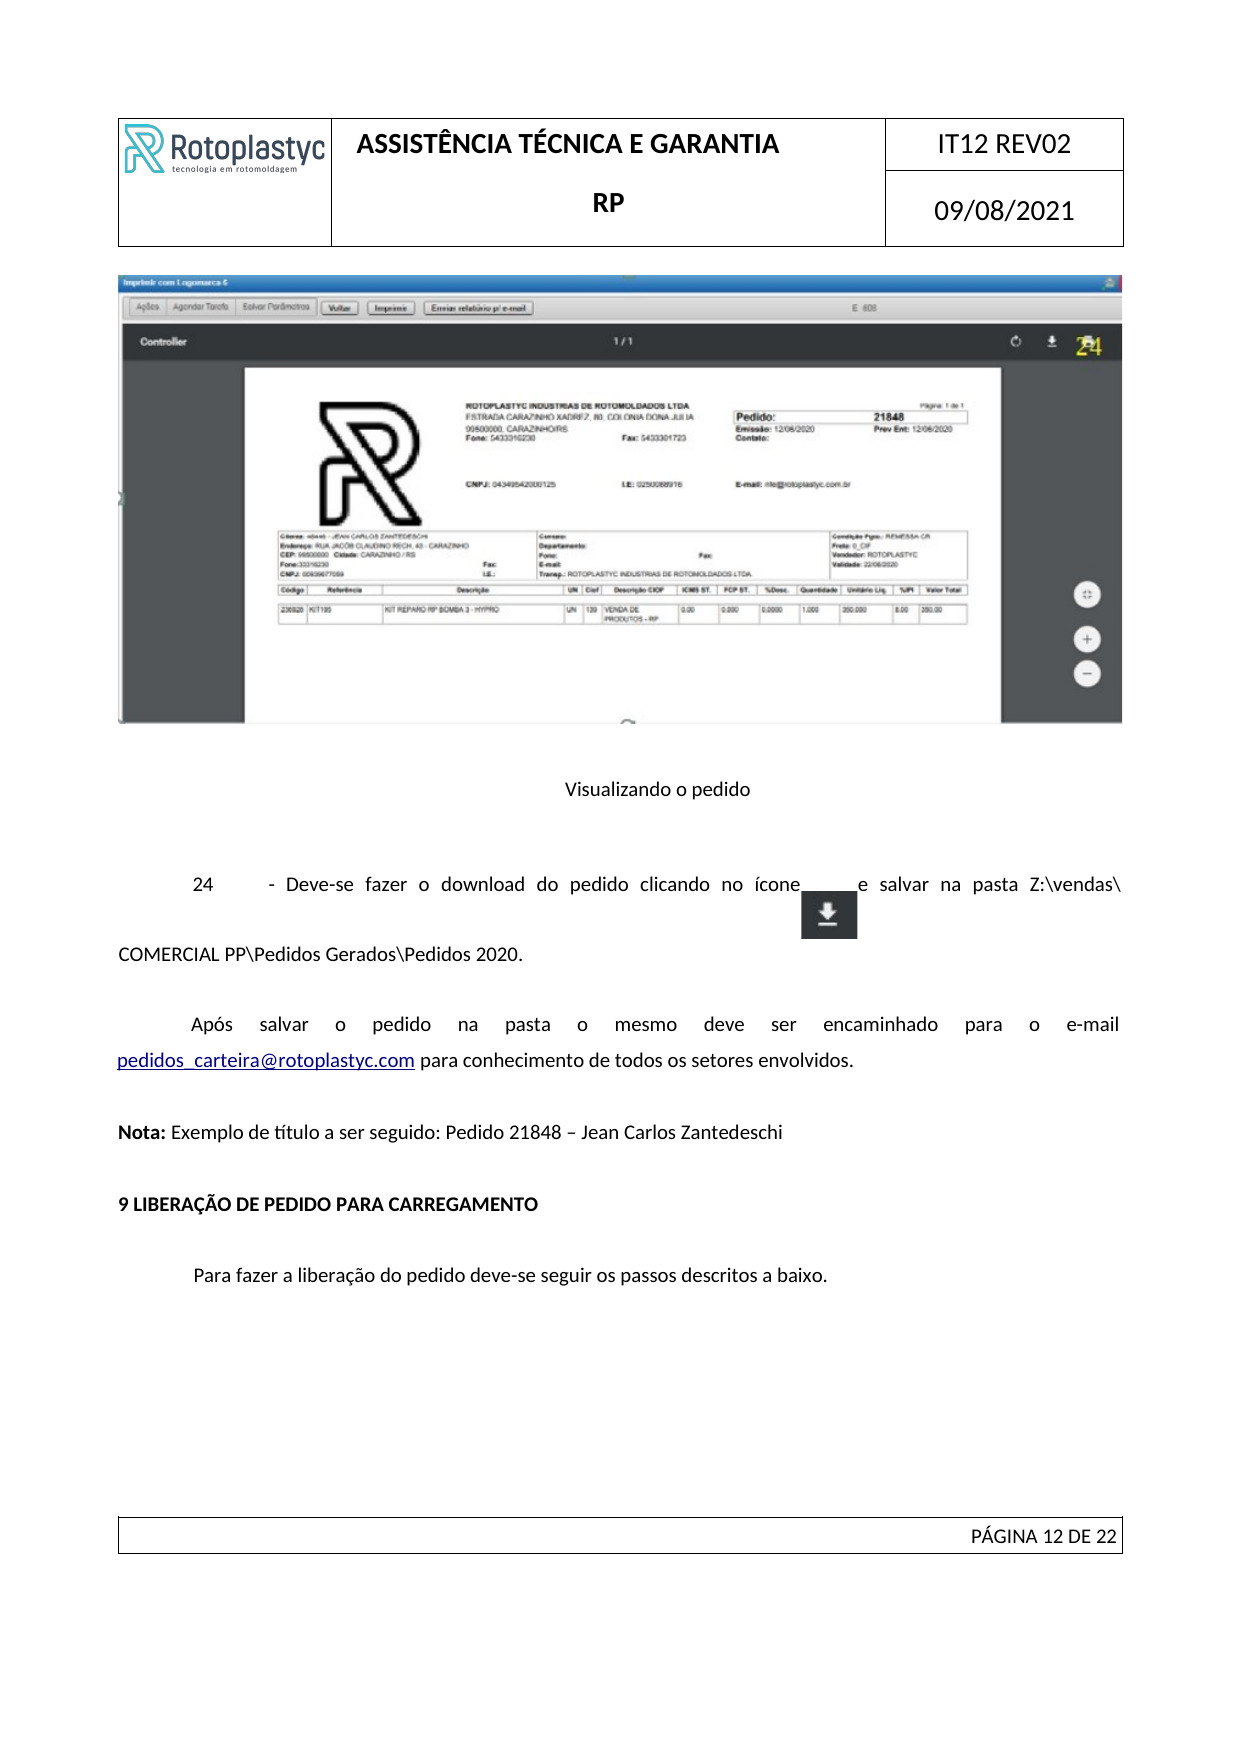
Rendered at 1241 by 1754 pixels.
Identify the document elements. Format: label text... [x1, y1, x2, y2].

subtitle 9 LIBERAÇÃO DE PEDIDO PARA CARREGAMENTO [118, 1191, 1122, 1216]
text Nota: Exemplo de título a ser seguido: Pedido 21848 – Jean Carlos Zantedeschi [118, 1119, 1121, 1144]
text Visualizando o pedido [193, 776, 1122, 802]
text Após salvar o pedido na pasta o mesmo deve ser encaminhado para o e-mail pedidos_carteira@rotoplastyc.com para conhecimento de todos os setores envolvidos. [117, 1012, 1121, 1073]
list - Deve-se fazer o download do pedido clicando no íconee salvar na pasta Z:\vendas\ COMERCIAL PP\Pedidos Gerados\Pedidos 2020. [118, 871, 1121, 966]
text Para fazer a liberação do pedido deve-se seguir os passos descritos a baixo. [193, 1263, 1121, 1288]
